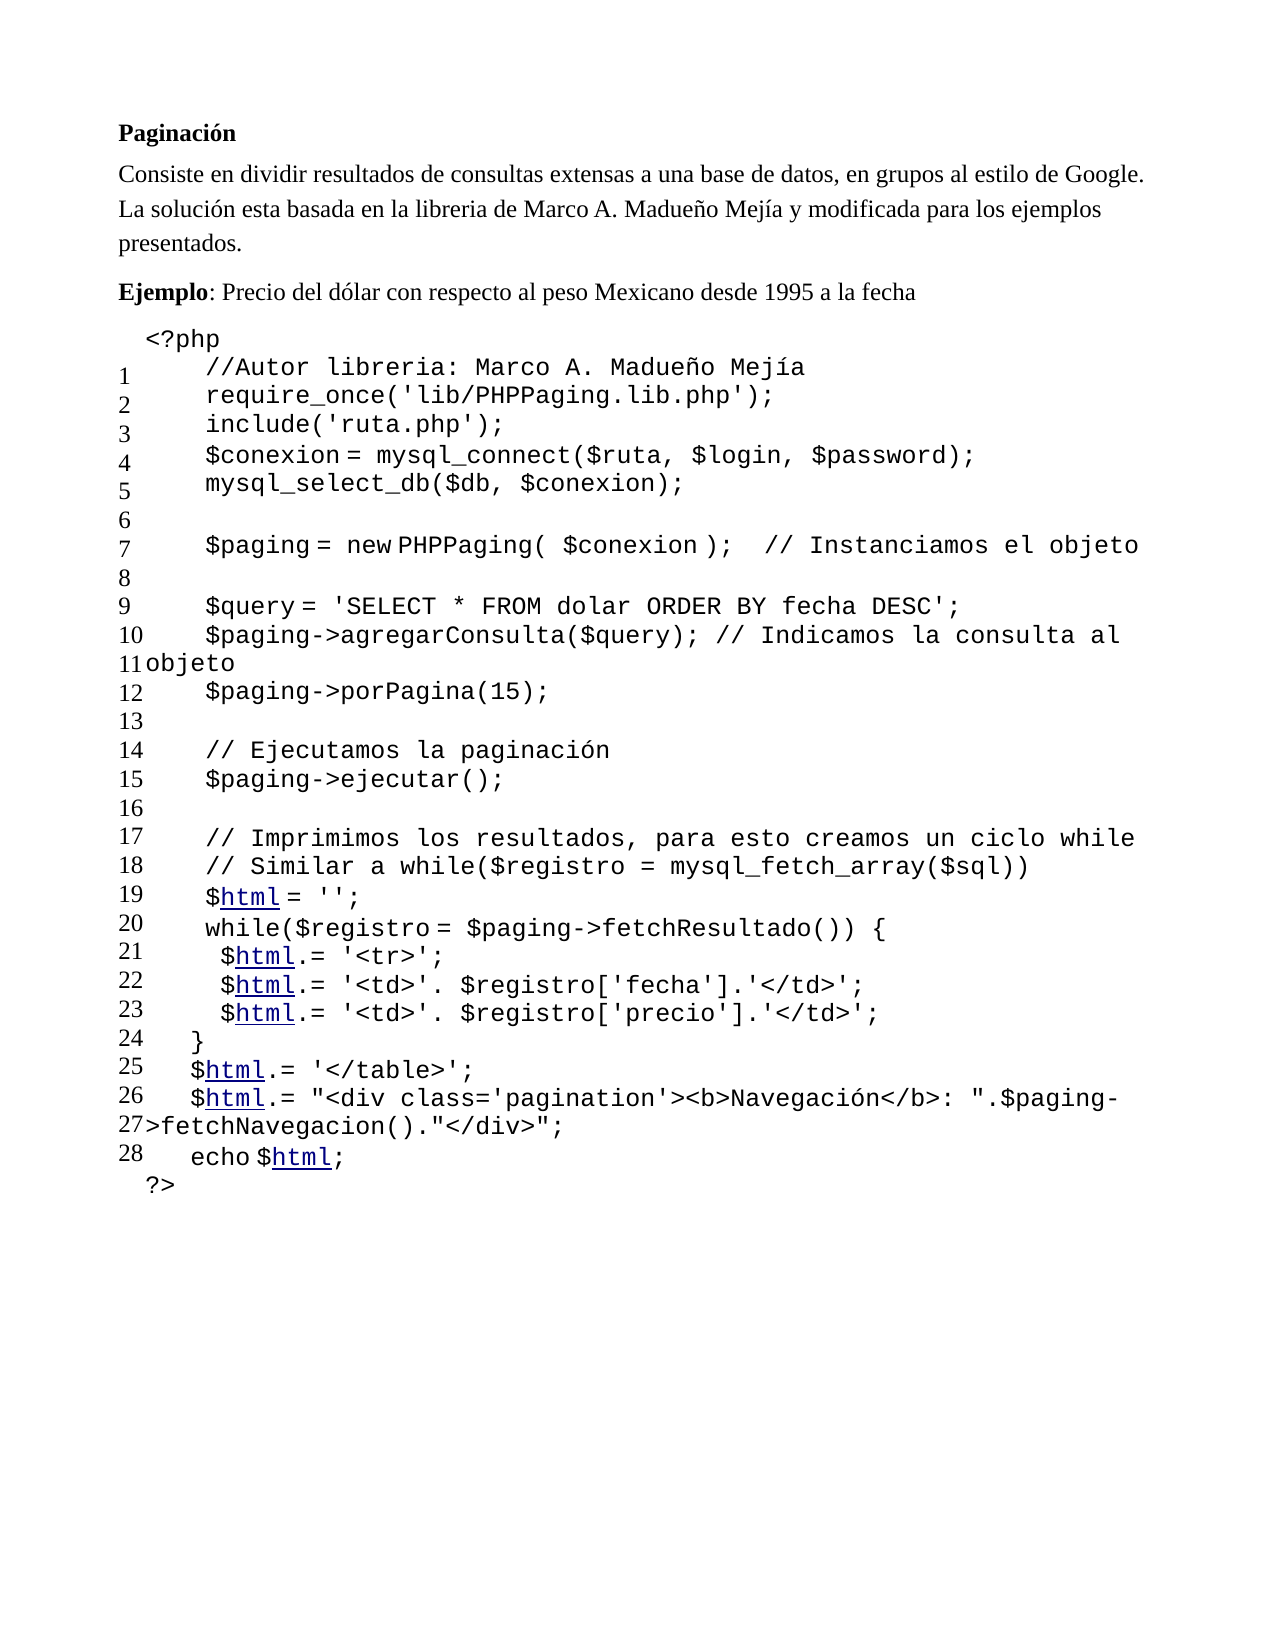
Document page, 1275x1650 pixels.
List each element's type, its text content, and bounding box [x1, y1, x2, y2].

text Ejemplo: Precio del dólar con respecto al peso Mexicano desde 1995 a la fecha [118, 277, 1157, 306]
text Consiste en dividir resultados de consultas extensas a una base de datos, en grupos al estilo de Google. La solución esta basada en la libreria de Marco A. Madueño Mejía y modificada para los ejemplos presentados. [118, 159, 1157, 257]
table_header <?php //Autor libreria: Marco A. Madueño Mejía require_once('lib/PHPPaging.lib.php'); include('ruta.php'); $conexion = mysql_connect($ruta, $login, $password); mysql_select_db($db, $conexion); $paging = new PHPPaging( $conexion ); // Instanciamos el objeto $query = 'SELECT * FROM dolar ORDER BY fecha DESC'; $paging->agregarConsulta($query); // Indicamos la consulta al objeto $paging->porPagina(15); // Ejecutamos la paginación $paging->ejecutar(); // Imprimimos los resultados, para esto creamos un ciclo while // Similar a while($registro = mysql_fetch_array($sql)) $html = ''; while($registro = $paging->fetchResultado()) { $html.= '<tr>'; $html.= '<td>'. $registro['fecha'].'</td>'; $html.= '<td>'. $registro['precio'].'</td>'; } $html.= '</table>'; $html.= "<div class='pagination'><b>Navegación</b>: ".$paging->fetchNavegacion()."</div>"; echo $html; ?> [145, 326, 1157, 1201]
table_header 1 2 3 4 5 6 7 8 9 10 11 12 13 14 15 16 17 18 19 20 21 22 23 24 25 26 27 28 [118, 326, 145, 1201]
subtitle Paginación [118, 118, 1157, 147]
